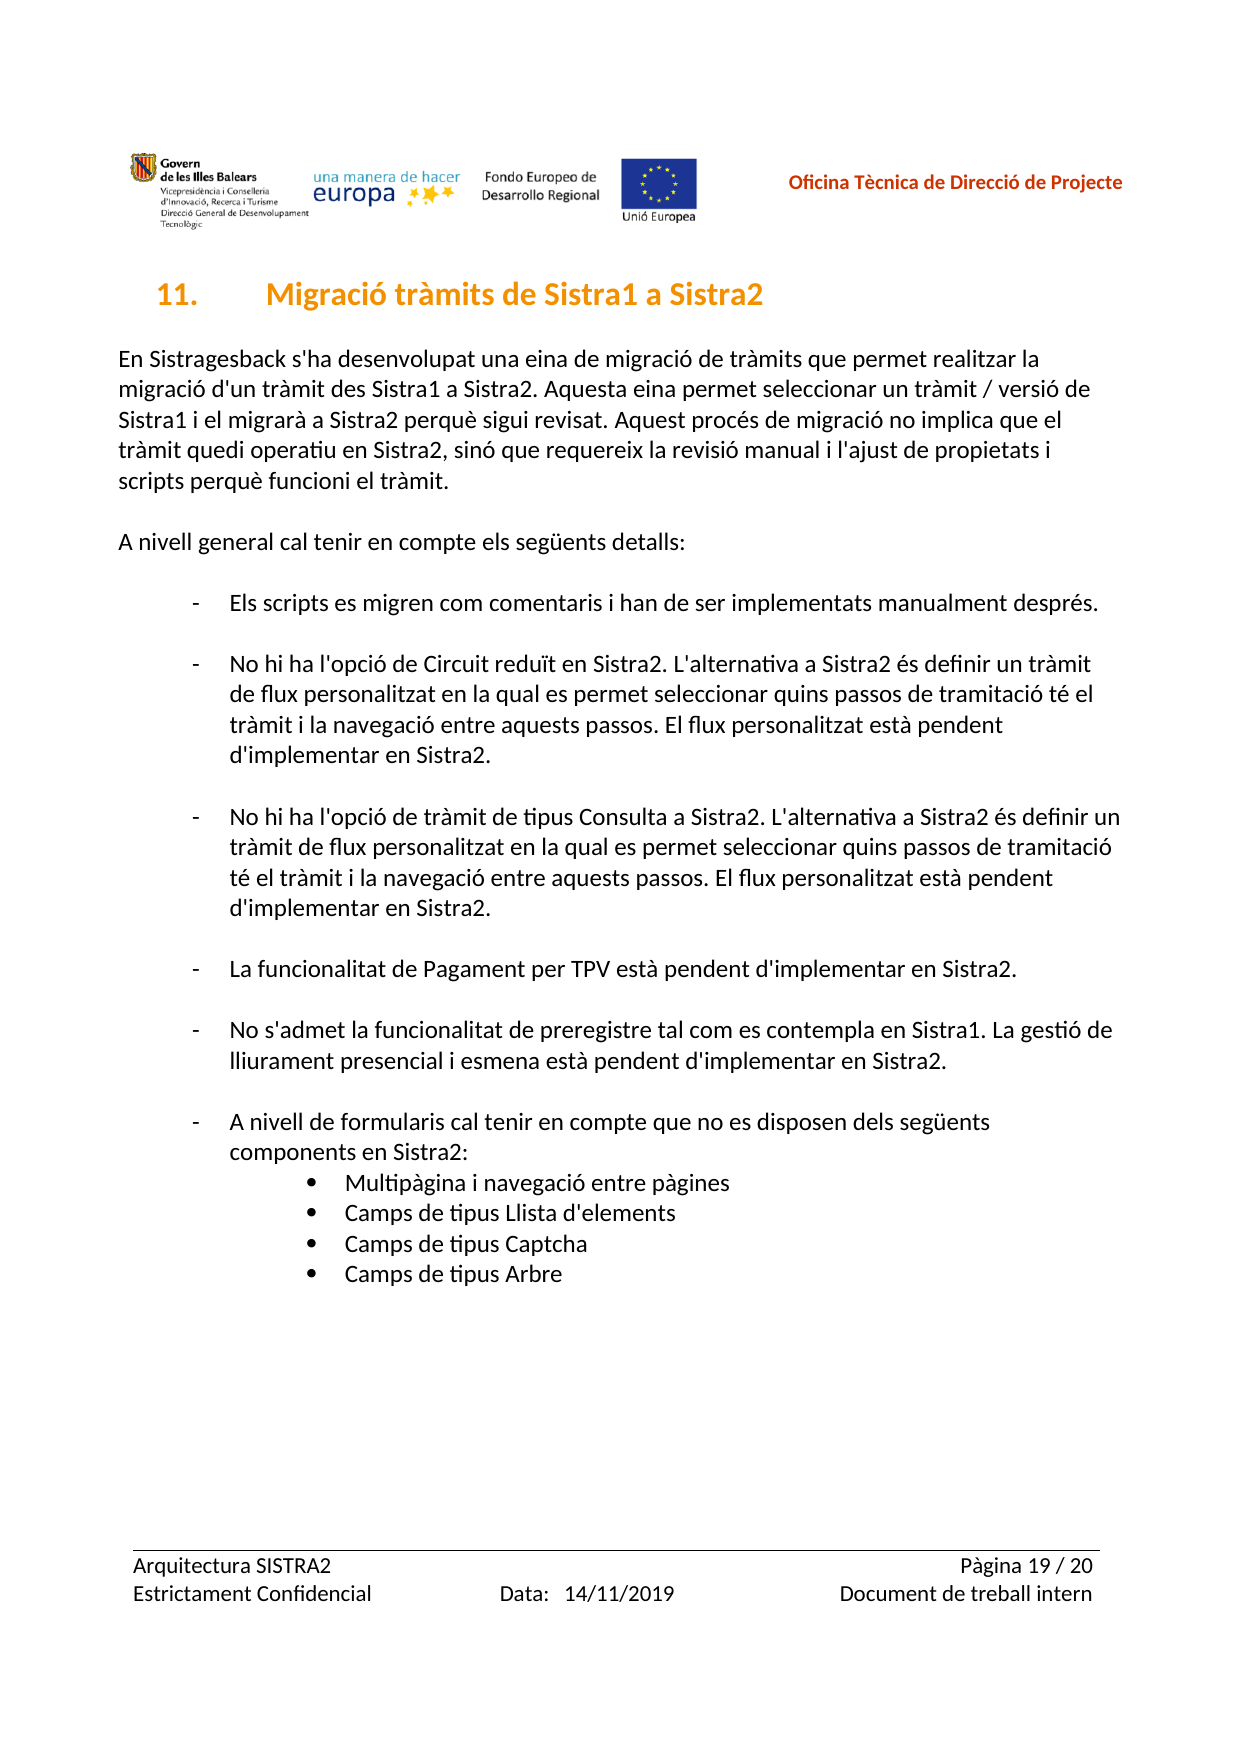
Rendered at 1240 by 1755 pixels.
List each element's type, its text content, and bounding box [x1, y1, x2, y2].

text En Sistragesback s'ha desenvolupat una eina de migració de tràmits que permet realitzar la migració d'un tràmit des Sistra1 a Sistra2. Aquesta eina permet seleccionar un tràmit / versió de Sistra1 i el migrarà a Sistra2 perquè sigui revisat. Aquest procés de migració no implica que el tràmit quedi operatiu en Sistra2, sinó que requereix la revisió manual i l'ajust de propietats i scripts perquè funcioni el tràmit. [118, 343, 1121, 496]
list Camps de tipus Llista d'elements [307, 1197, 1121, 1228]
list La funcionalitat de Pagament per TPV està pendent d'implementar en Sistra2. [192, 953, 1121, 984]
subtitle Migració tràmits de Sistra1 a Sistra2 [156, 273, 1121, 314]
list Els scripts es migren com comentaris i han de ser implementats manualment després. [192, 587, 1121, 618]
picture [130, 152, 699, 230]
list No hi ha l'opció de Circuit reduït en Sistra2. L'alternativa a Sistra2 és definir un tràmit de flux personalitzat en la qual es permet seleccionar quins passos de tramitació té el tràmit i la navegació entre aquests passos. El flux personalitzat està pendent d'implementar en Sistra2. [192, 648, 1121, 770]
list No s'admet la funcionalitat de preregistre tal com es contempla en Sistra1. La gestió de lliurament presencial i esmena està pendent d'implementar en Sistra2. [192, 1014, 1121, 1075]
list No hi ha l'opció de tràmit de tipus Consulta a Sistra2. L'alternativa a Sistra2 és definir un tràmit de flux personalitzat en la qual es permet seleccionar quins passos de tramitació té el tràmit i la navegació entre aquests passos. El flux personalitzat està pendent d'implementar en Sistra2. [192, 801, 1121, 923]
list A nivell de formularis cal tenir en compte que no es disposen dels següents components en Sistra2: [192, 1106, 1121, 1167]
list Camps de tipus Captcha [307, 1228, 1121, 1258]
list Multipàgina i navegació entre pàgines [307, 1167, 1121, 1197]
text A nivell general cal tenir en compte els següents detalls: [118, 526, 1121, 557]
list Camps de tipus Arbre [307, 1258, 1121, 1289]
